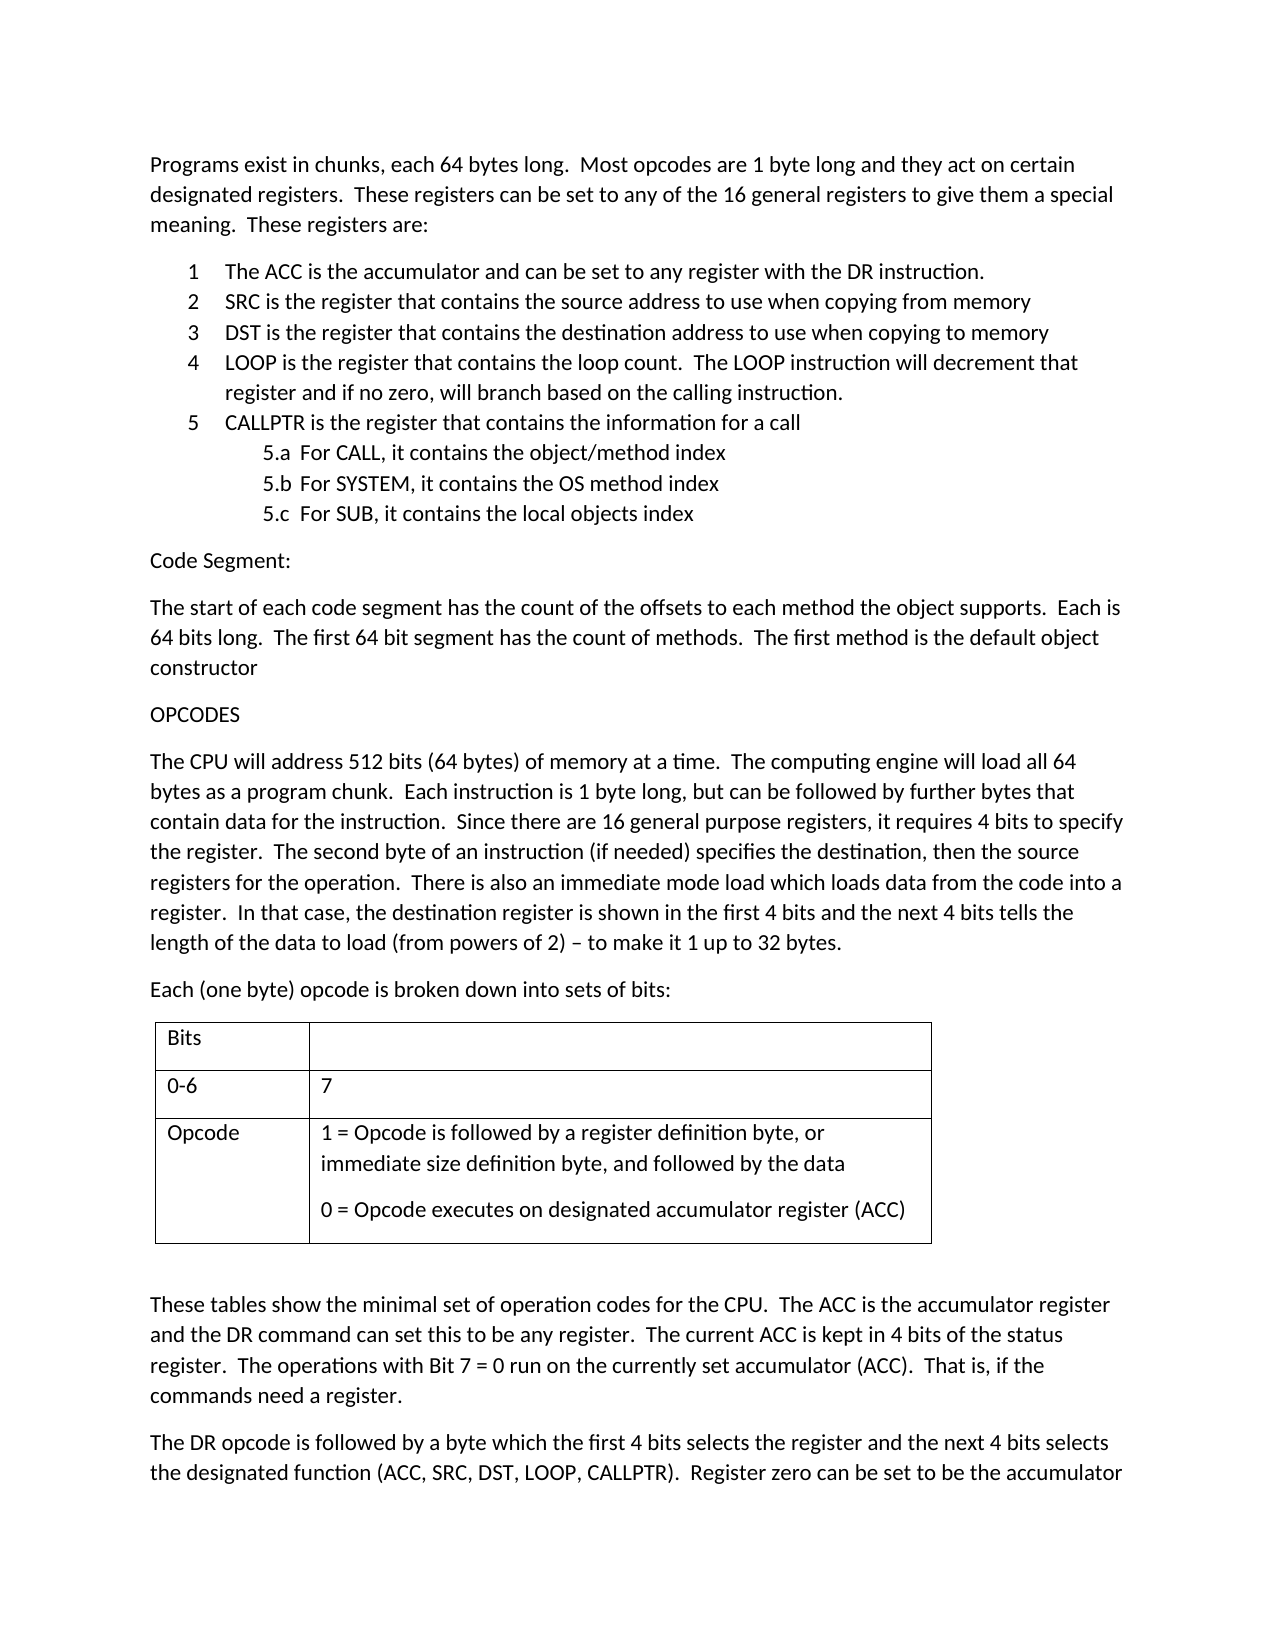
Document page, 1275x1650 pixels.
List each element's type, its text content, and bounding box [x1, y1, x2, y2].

list The ACC is the accumulator and can be set to any register with the DR instruction. [187, 257, 1125, 285]
list For SYSTEM, it contains the OS method index [262, 469, 1125, 497]
list DST is the register that contains the destination address to use when copying to memory [187, 318, 1125, 346]
text The CPU will address 512 bits (64 bytes) of memory at a time. The computing engine will load all 64 bytes as a program chunk. Each instruction is 1 byte long, but can be followed by further bytes that contain data for the instruction. Since there are 16 general purpose registers, it requires 4 bits to specify the register. The second byte of an instruction (if needed) specifies the destination, then the source registers for the operation. There is also an immediate mode load which loads data from the code into a register. In that case, the destination register is shown in the first 4 bits and the next 4 bits tells the length of the data to load (from powers of 2) – to make it 1 up to 32 bytes. [150, 747, 1125, 956]
table_cell 1 = Opcode is followed by a register definition byte, or immediate size definition byte, and followed by the data 0 = Opcode executes on designated accumulator register (ACC) [310, 1119, 931, 1242]
text Code Segment: [150, 546, 1125, 574]
list CALLPTR is the register that contains the information for a call [187, 408, 1125, 436]
list For CALL, it contains the object/method index [262, 438, 1125, 467]
table_header [310, 1023, 931, 1070]
text Each (one byte) opcode is broken down into sets of bits: [150, 975, 1125, 1003]
text The start of each code segment has the count of the offsets to each method the object supports. Each is 64 bits long. The first 64 bit segment has the count of methods. The first method is the default object constructor [150, 593, 1125, 681]
table_cell 0-6 [156, 1071, 309, 1117]
text Programs exist in chunks, each 64 bytes long. Most opcodes are 1 byte long and they act on certain designated registers. These registers can be set to any of the 16 general registers to give them a special meaning. These registers are: [150, 150, 1125, 238]
list For SUB, it contains the local objects index [262, 499, 1125, 527]
text The DR opcode is followed by a byte which the first 4 bits selects the register and the next 4 bits selects the designated function (ACC, SRC, DST, LOOP, CALLPTR). Register zero can be set to be the accumulator [150, 1428, 1125, 1486]
table_cell Opcode [156, 1119, 309, 1242]
list SRC is the register that contains the source address to use when copying from memory [187, 287, 1125, 316]
text These tables show the minimal set of operation codes for the CPU. The ACC is the accumulator register and the DR command can set this to be any register. The current ACC is kept in 4 bits of the status register. The operations with Bit 7 = 0 run on the currently set accumulator (ACC). That is, if the commands need a register. [150, 1290, 1125, 1409]
list LOOP is the register that contains the loop count. The LOOP instruction will decrement that register and if no zero, will branch based on the calling instruction. [187, 348, 1125, 406]
table_cell 7 [310, 1071, 931, 1117]
text OPCODES [150, 700, 1125, 728]
table_header Bits [156, 1023, 309, 1070]
